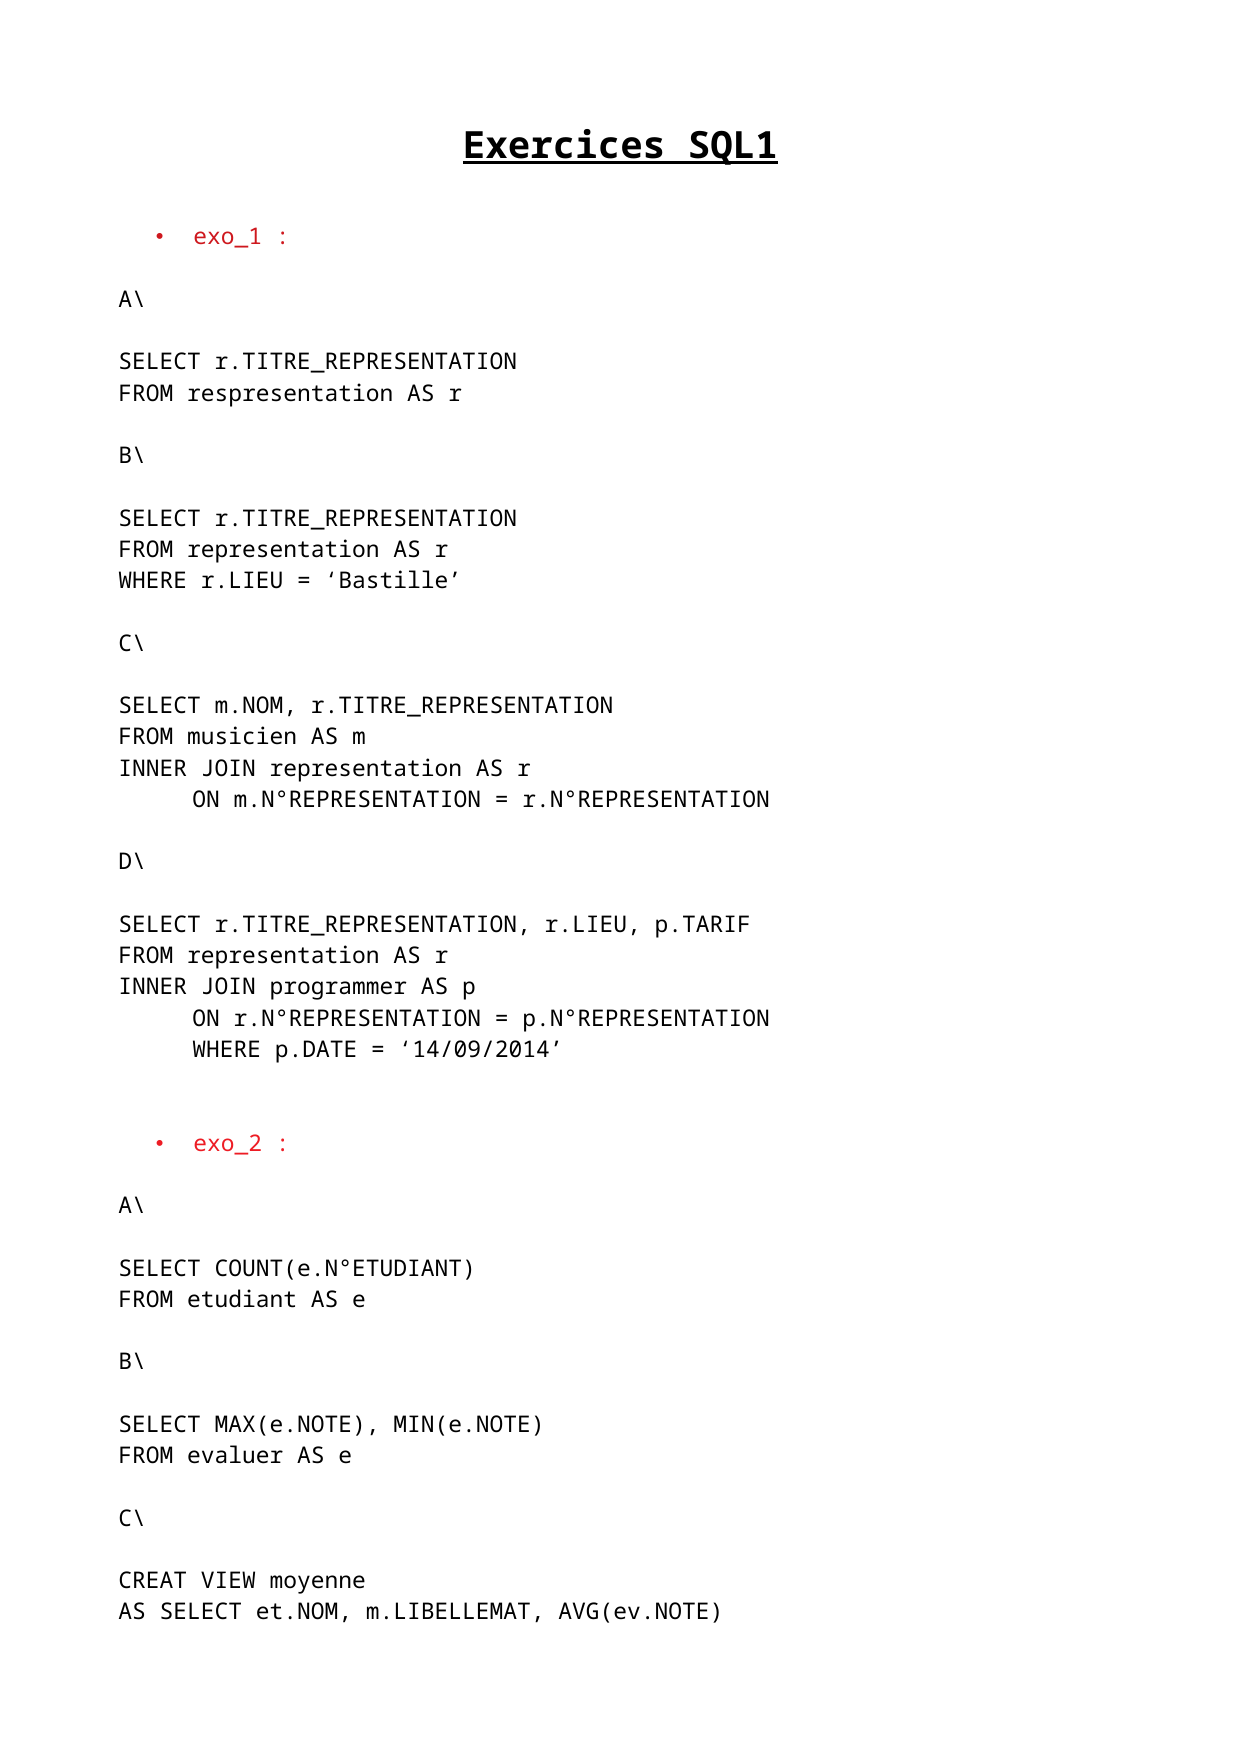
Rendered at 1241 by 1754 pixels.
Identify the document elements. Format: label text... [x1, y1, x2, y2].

text C\ [118, 1501, 1122, 1533]
text B\ [118, 439, 1122, 470]
text D\ [118, 845, 1122, 876]
text FROM etudiant AS e [118, 1283, 1122, 1314]
text SELECT MAX(e.NOTE), MIN(e.NOTE) [118, 1408, 1122, 1439]
text FROM respresentation AS r [118, 376, 1122, 408]
text INNER JOIN programmer AS p [118, 970, 1122, 1001]
text SELECT m.NOM, r.TITRE_REPRESENTATION [118, 689, 1122, 720]
text CREAT VIEW moyenne [118, 1564, 1122, 1595]
text FROM representation AS r [118, 939, 1122, 970]
text ON m.N°REPRESENTATION = r.N°REPRESENTATION [118, 783, 1122, 814]
text FROM evaluer AS e [118, 1439, 1122, 1470]
text WHERE r.LIEU = ‘Bastille’ [118, 564, 1122, 595]
text INNER JOIN representation AS r [118, 751, 1122, 783]
text SELECT COUNT(e.N°ETUDIANT) [118, 1251, 1122, 1283]
text SELECT r.TITRE_REPRESENTATION [118, 345, 1122, 376]
text ON r.N°REPRESENTATION = p.N°REPRESENTATION [118, 1001, 1122, 1033]
text FROM musicien AS m [118, 720, 1122, 751]
text AS SELECT et.NOM, m.LIBELLEMAT, AVG(ev.NOTE) [118, 1595, 1122, 1626]
text WHERE p.DATE = ‘14/09/2014’ [118, 1033, 1122, 1064]
text SELECT r.TITRE_REPRESENTATION [118, 501, 1122, 533]
text C\ [118, 626, 1122, 658]
list exo_1 : [156, 220, 1122, 251]
text A\ [118, 1189, 1122, 1220]
text FROM representation AS r [118, 533, 1122, 564]
text B\ [118, 1345, 1122, 1376]
text Exercices SQL1 [118, 118, 1122, 169]
list exo_2 : [156, 1126, 1122, 1158]
text SELECT r.TITRE_REPRESENTATION, r.LIEU, p.TARIF [118, 908, 1122, 939]
text A\ [118, 283, 1122, 314]
